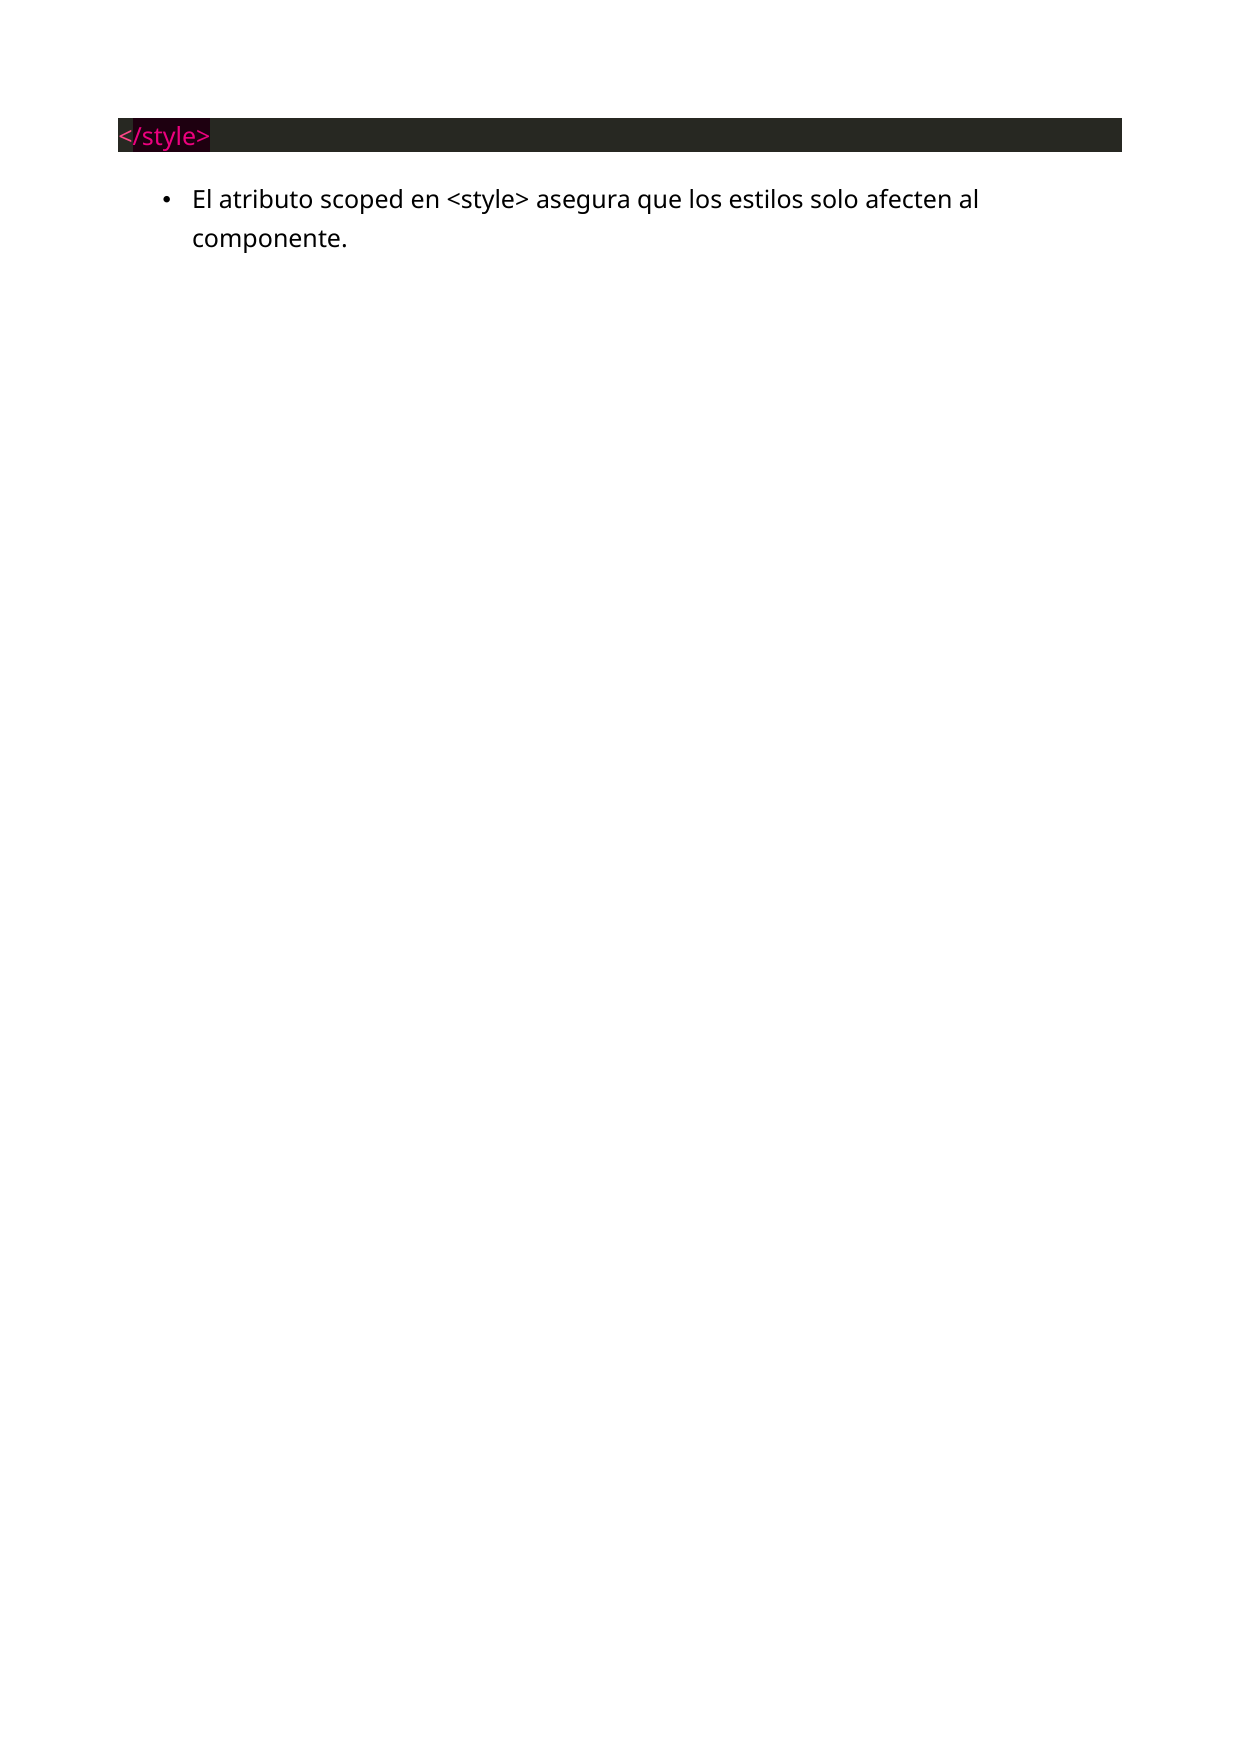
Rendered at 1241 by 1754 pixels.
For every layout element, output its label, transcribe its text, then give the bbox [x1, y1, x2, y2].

list El atributo scoped en <style> asegura que los estilos solo afecten al componente. [162, 182, 1122, 255]
text </style> [118, 118, 1122, 152]
